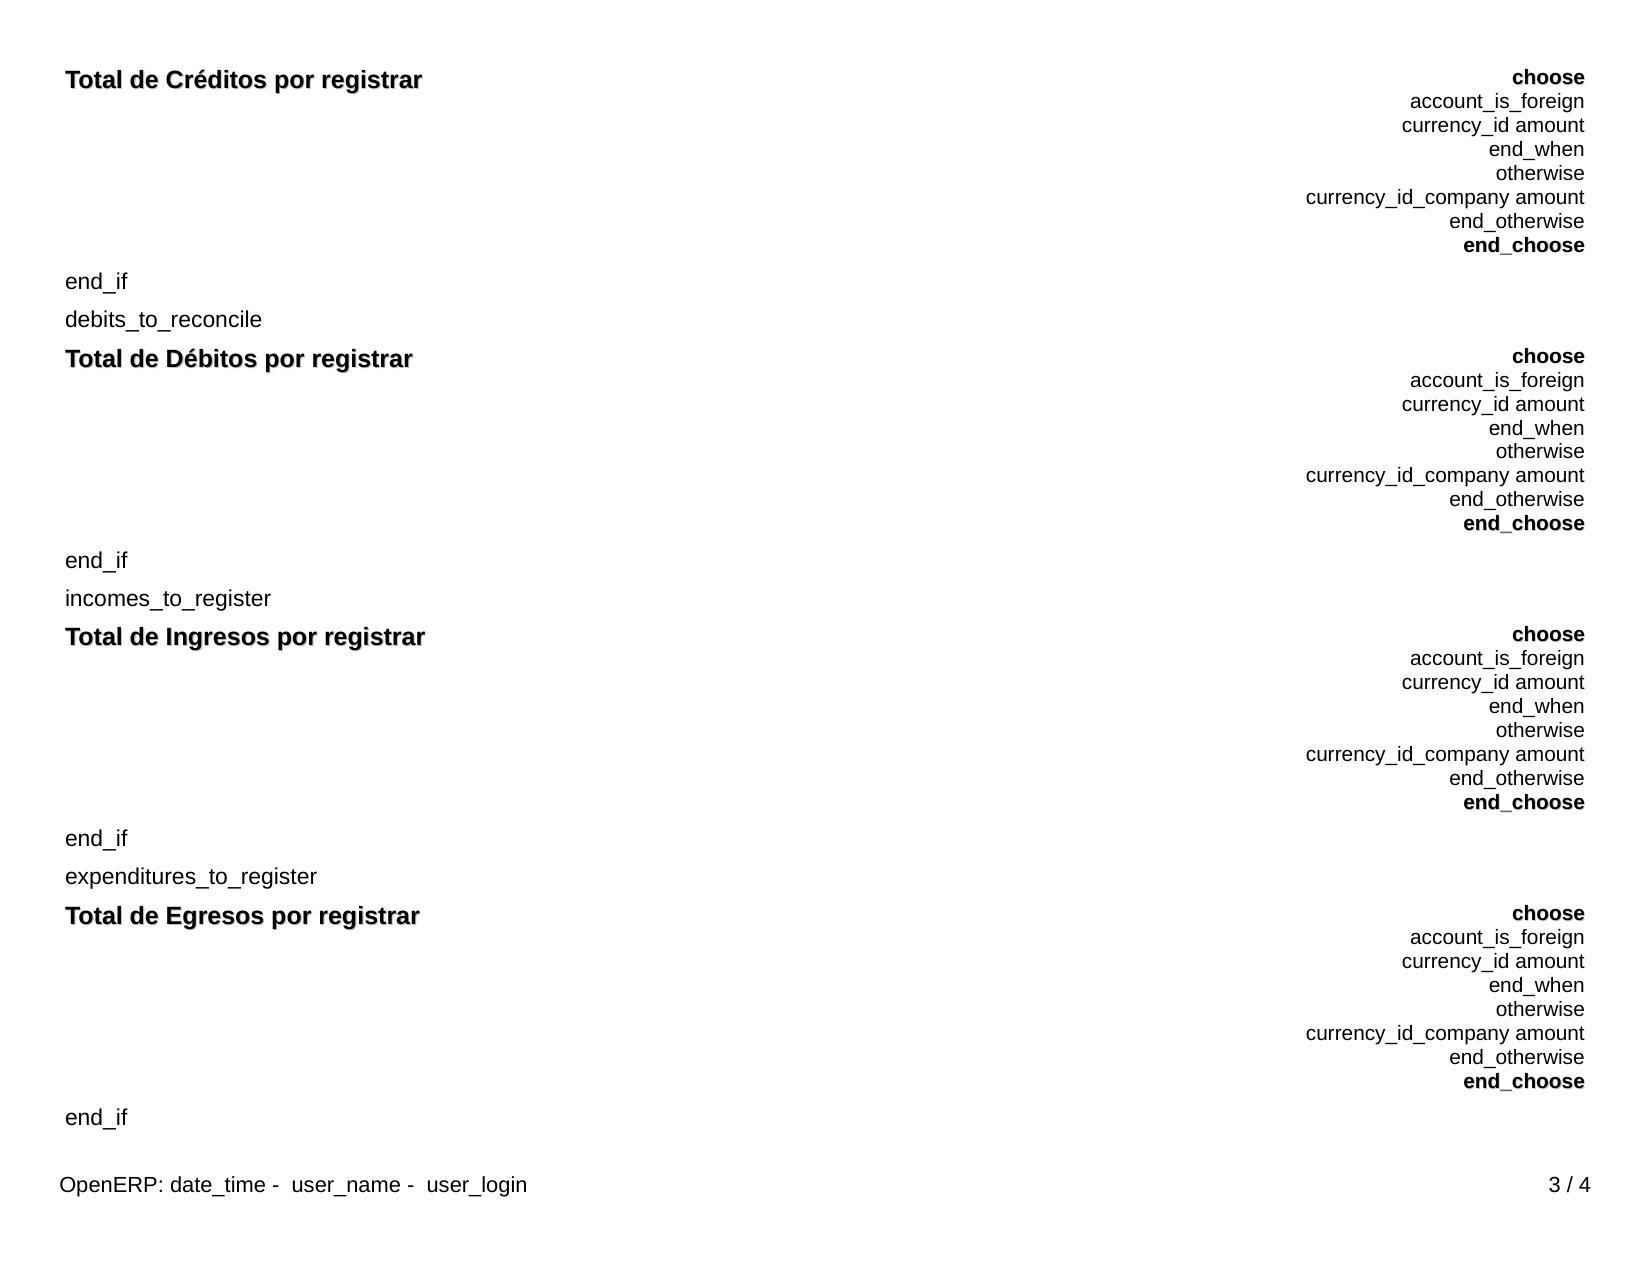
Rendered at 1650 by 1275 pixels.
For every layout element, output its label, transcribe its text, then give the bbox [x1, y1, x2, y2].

table_cell Total de Débitos por registrar [59, 338, 825, 541]
table_cell choose account_is_foreign currency_id amount end_when otherwise currency_id_company amount end_otherwise end_choose [825, 895, 1590, 1098]
table_cell end_if [59, 262, 1590, 300]
table_cell end_if [59, 541, 1590, 579]
table_cell incomes_to_register [59, 579, 1590, 617]
table_cell end_if [59, 820, 1590, 857]
table_cell choose account_is_foreign currency_id amount end_when otherwise currency_id_company amount end_otherwise end_choose [825, 59, 1590, 262]
table_cell Total de Ingresos por registrar [59, 617, 825, 820]
table_cell choose account_is_foreign currency_id amount end_when otherwise currency_id_company amount end_otherwise end_choose [825, 617, 1590, 820]
table_cell choose account_is_foreign currency_id amount end_when otherwise currency_id_company amount end_otherwise end_choose [825, 338, 1590, 541]
table_cell Total de Egresos por registrar [59, 895, 825, 1098]
table_cell expenditures_to_register [59, 858, 1590, 895]
table_cell end_if [59, 1099, 1590, 1136]
table_cell debits_to_reconcile [59, 300, 1590, 338]
table_cell Total de Créditos por registrar [59, 59, 825, 262]
